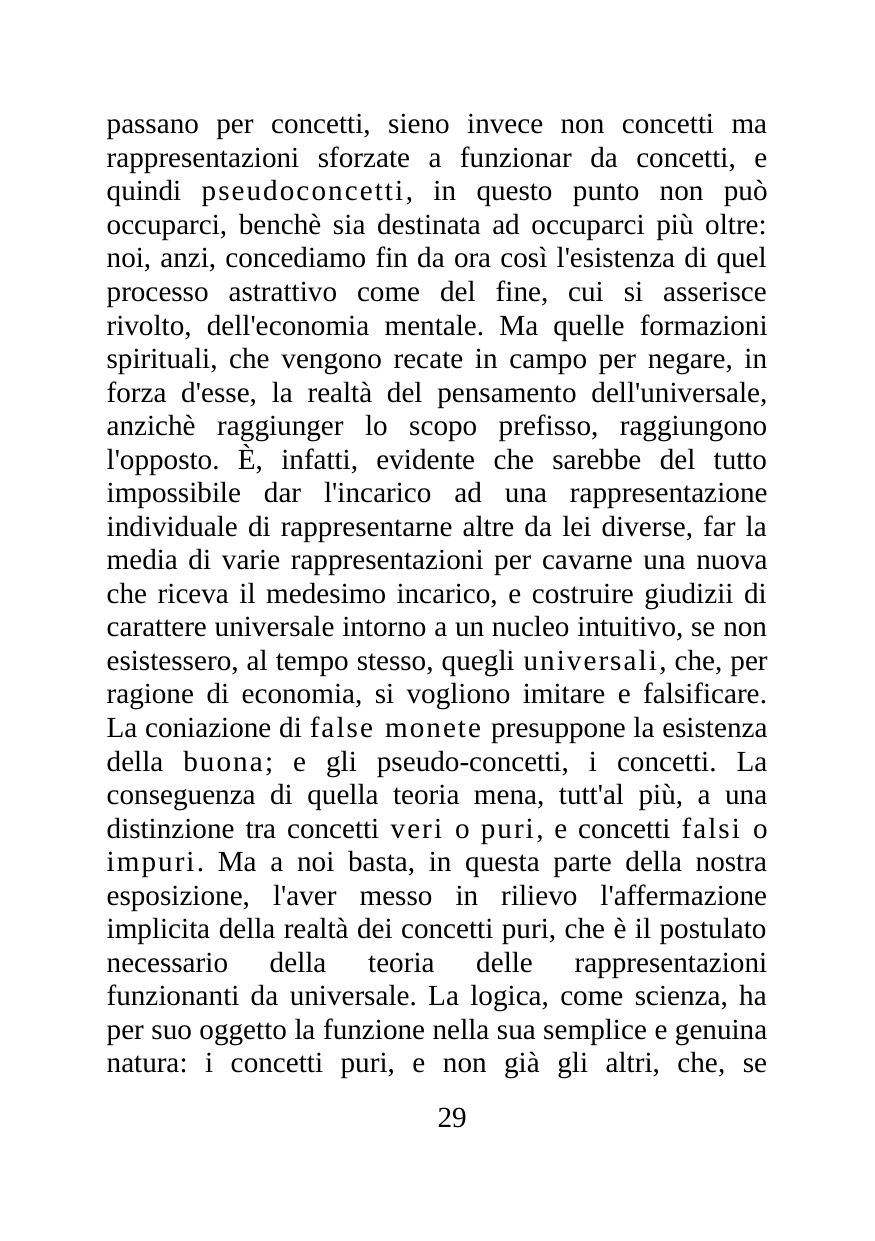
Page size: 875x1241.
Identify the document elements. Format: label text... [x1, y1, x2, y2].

text passano per concetti, sieno invece non concetti ma rappresentazioni sforzate a funzionar da concetti, e quindi pseudoconcetti, in questo punto non può occuparci, benchè sia destinata ad occuparci più oltre: noi, anzi, concediamo fin da ora così l'esistenza di quel processo astrattivo come del fine, cui si asserisce rivolto, dell'economia mentale. Ma quelle formazioni spirituali, che vengono recate in campo per negare, in forza d'esse, la realtà del pensamento dell'universale, anzichè raggiunger lo scopo prefisso, raggiungono l'opposto. È, infatti, evidente che sarebbe del tutto impossibile dar l'incarico ad una rappresentazione individuale di rappresentarne altre da lei diverse, far la media di varie rappresentazioni per cavarne una nuova che riceva il medesimo incarico, e costruire giudizii di carattere universale intorno a un nucleo intuitivo, se non esistessero, al tempo stesso, quegli universali, che, per ragione di economia, si vogliono imitare e falsificare. La coniazione di false monete presuppone la esistenza della buona; e gli pseudo-concetti, i concetti. La conseguenza di quella teoria mena, tutt'al più, a una distinzione tra concetti veri o puri, e concetti falsi o impuri. Ma a noi basta, in questa parte della nostra esposizione, l'aver messo in rilievo l'affermazione implicita della realtà dei concetti puri, che è il postulato necessario della teoria delle rappresentazioni funzionanti da universale. La logica, come scienza, ha per suo oggetto la funzione nella sua semplice e genuina natura: i concetti puri, e non già gli altri, che, se [106, 106, 768, 1079]
